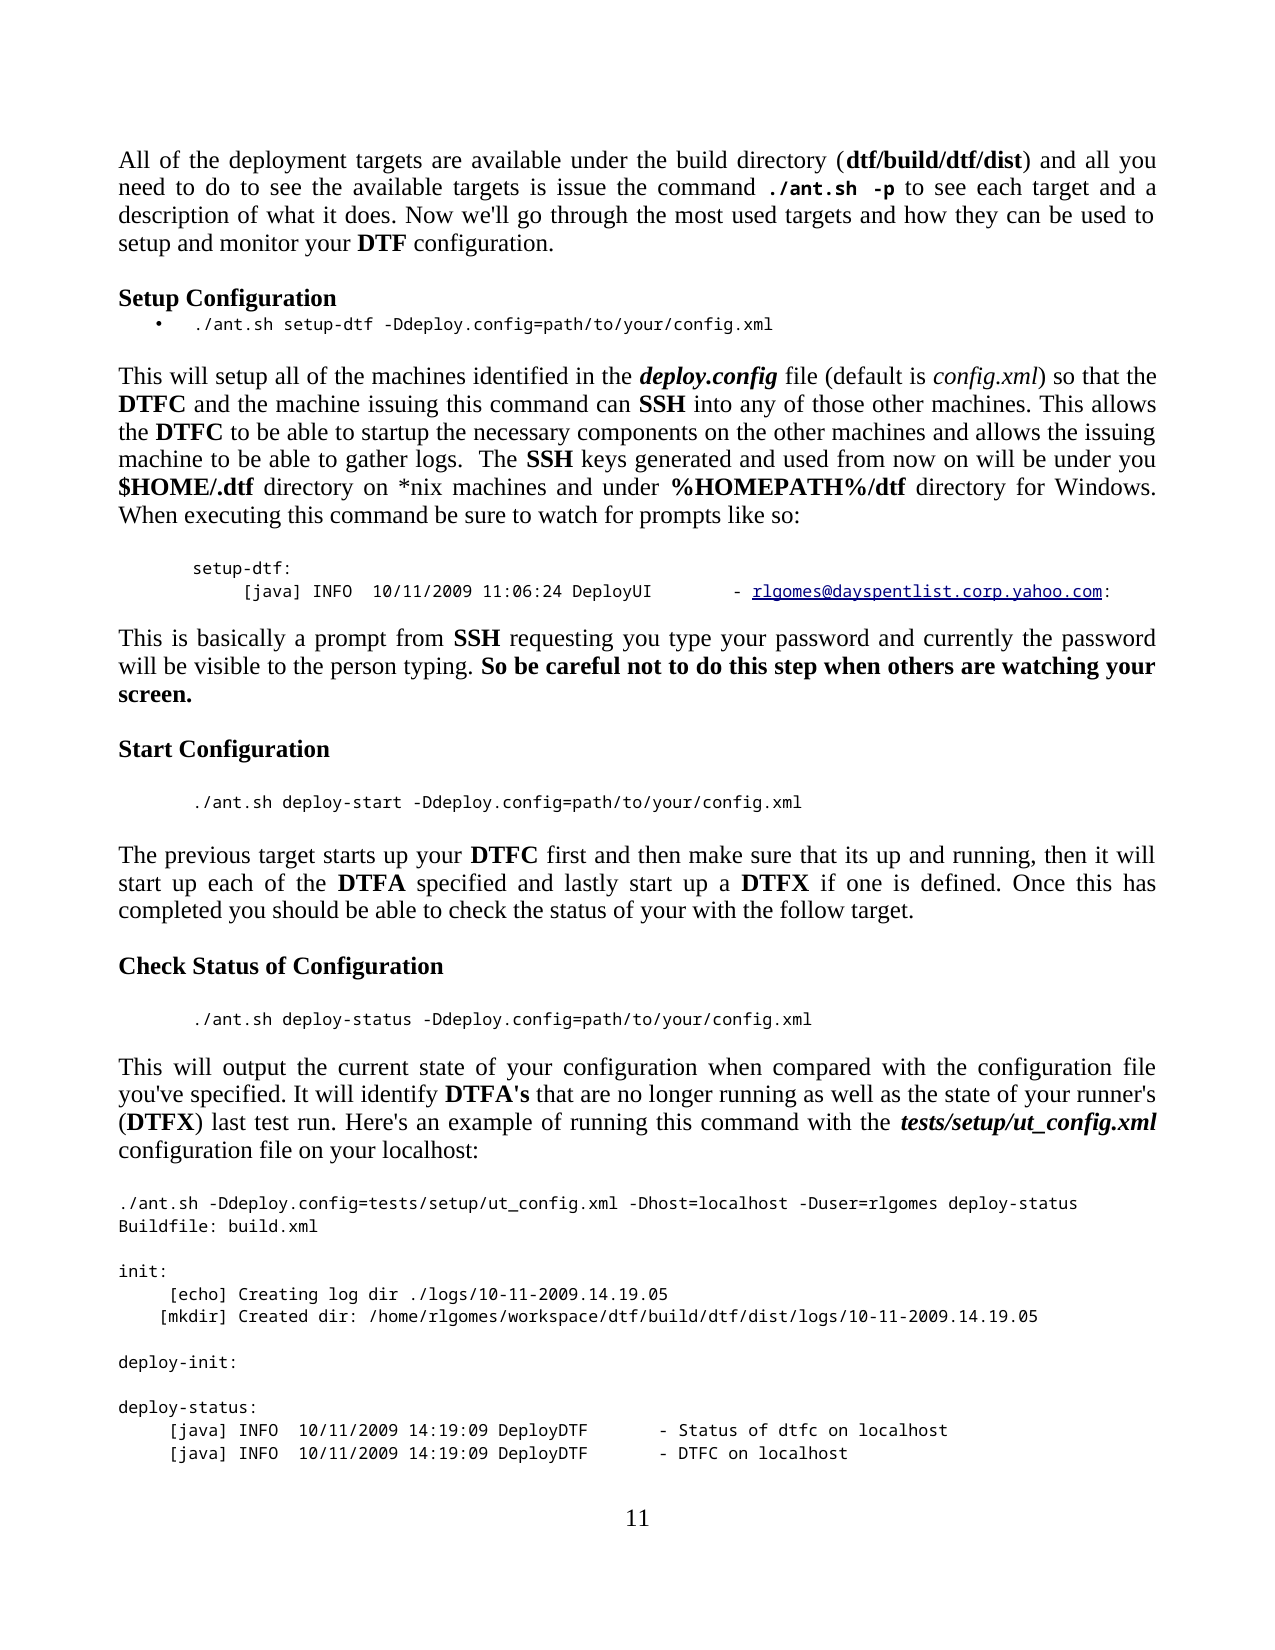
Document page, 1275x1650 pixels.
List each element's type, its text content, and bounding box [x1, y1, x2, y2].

text [mkdir] Created dir: /home/rlgomes/workspace/dtf/build/dtf/dist/logs/10-11-2009.14.19.05 [118, 1305, 1157, 1328]
text Start Configuration [118, 735, 1157, 763]
text Check Status of Configuration [118, 952, 1157, 980]
text [echo] Creating log dir ./logs/10-11-2009.14.19.05 [118, 1282, 1157, 1305]
text This will setup all of the machines identified in the deploy.config file (default is config.xml) so that the DTFC and the machine issuing this command can SSH into any of those other machines. This allows the DTFC to be able to startup the necessary components on the other machines and allows the issuing machine to be able to gather logs. The SSH keys generated and used from now on will be under you $HOME/.dtf directory on *nix machines and under %HOMEPATH%/dtf directory for Windows. When executing this command be sure to watch for prompts like so: [118, 362, 1157, 529]
text [java] INFO 10/11/2009 14:19:09 DeployDTF - Status of dtfc on localhost [118, 1418, 1157, 1441]
text Setup Configuration [118, 284, 1157, 312]
text This is basically a prompt from SSH requesting you type your password and currently the password will be visible to the person typing. So be careful not to do this step when others are watching your screen. [118, 624, 1157, 708]
text ./ant.sh deploy-status -Ddeploy.config=path/to/your/config.xml [192, 1007, 1157, 1030]
text deploy-status: [118, 1396, 1157, 1418]
text ./ant.sh -Ddeploy.config=tests/setup/ut_config.xml -Dhost=localhost -Duser=rlgomes deploy-status [118, 1191, 1157, 1214]
text deploy-init: [118, 1350, 1157, 1373]
text ./ant.sh deploy-start -Ddeploy.config=path/to/your/config.xml [192, 791, 1157, 813]
text Buildfile: build.xml [118, 1214, 1157, 1237]
list ./ant.sh setup-dtf -Ddeploy.config=path/to/your/config.xml [156, 312, 1157, 335]
text setup-dtf: [192, 556, 1157, 579]
text The previous target starts up your DTFC first and then make sure that its up and running, then it will start up each of the DTFA specified and lastly start up a DTFX if one is defined. Once this has completed you should be able to check the status of your with the follow target. [118, 841, 1157, 924]
text [java] INFO 10/11/2009 14:19:09 DeployDTF - DTFC on localhost [118, 1441, 1157, 1464]
text All of the deployment targets are available under the build directory (dtf/build/dtf/dist) and all you need to do to see the available targets is issue the command ./ant.sh -p to see each target and a description of what it does. Now we'll go through the most used targets and how they can be used to setup and monitor your DTF configuration. [118, 146, 1157, 257]
text init: [118, 1259, 1157, 1282]
text [java] INFO 10/11/2009 11:06:24 DeployUI - rlgomes@dayspentlist.corp.yahoo.com: [192, 579, 1157, 602]
text This will output the current state of your configuration when compared with the configuration file you've specified. It will identify DTFA's that are no longer running as well as the state of your runner's (DTFX) last test run. Here's an example of running this command with the tests/setup/ut_config.xml configuration file on your localhost: [118, 1053, 1157, 1164]
